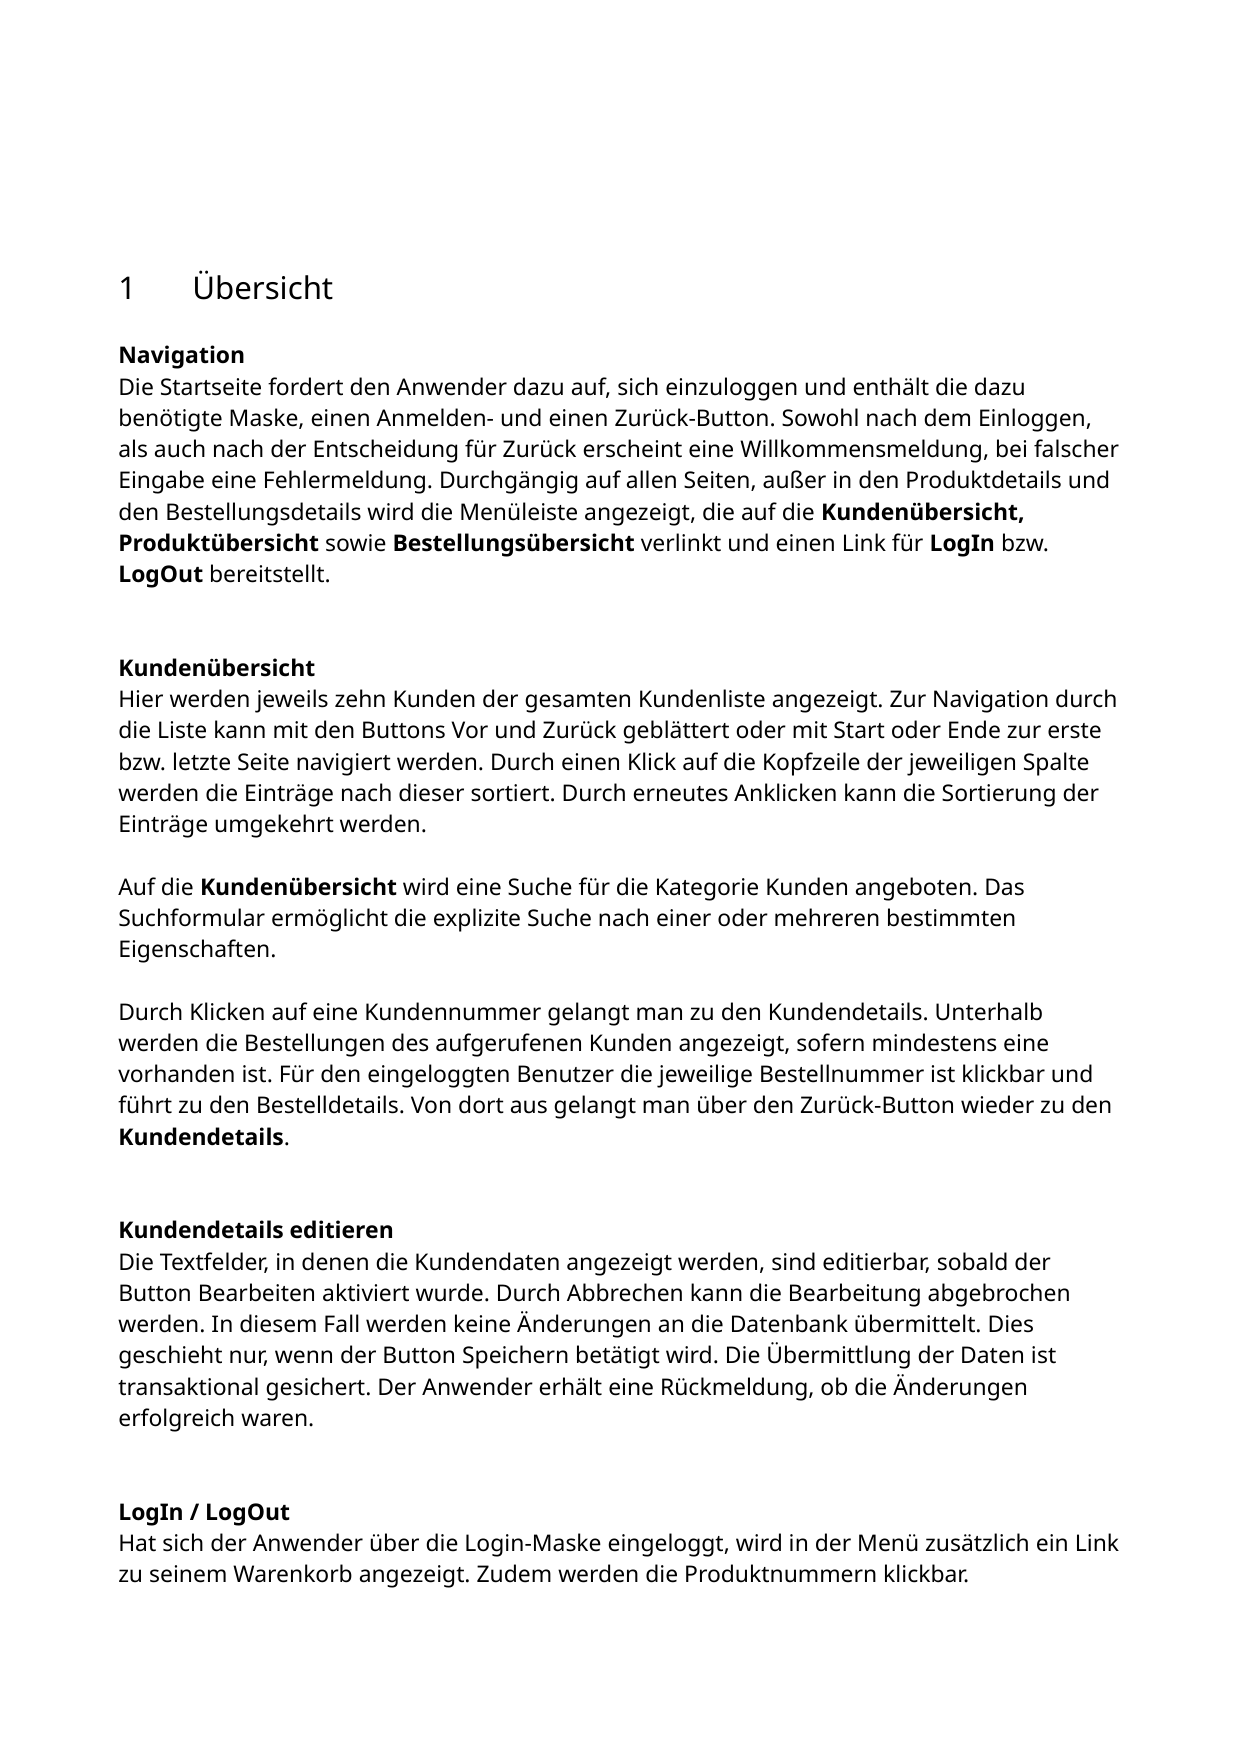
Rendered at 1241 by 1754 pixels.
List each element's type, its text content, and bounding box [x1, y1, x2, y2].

text Navigation [118, 339, 1122, 371]
text Durch Klicken auf eine Kundennummer gelangt man zu den Kundendetails. Unterhalb werden die Bestellungen des aufgerufenen Kunden angezeigt, sofern mindestens eine vorhanden ist. Für den eingeloggten Benutzer die jeweilige Bestellnummer ist klickbar und führt zu den Bestelldetails. Von dort aus gelangt man über den Zurück-Button wieder zu den Kundendetails. [118, 996, 1122, 1152]
text Die Startseite fordert den Anwender dazu auf, sich einzuloggen und enthält die dazu benötigte Maske, einen Anmelden- und einen Zurück-Button. Sowohl nach dem Einloggen, als auch nach der Entscheidung für Zurück erscheint eine Willkommensmeldung, bei falscher Eingabe eine Fehlermeldung. Durchgängig auf allen Seiten, außer in den Produktdetails und den Bestellungsdetails wird die Menüleiste angezeigt, die auf die Kundenübersicht, Produktübersicht sowie Bestellungsübersicht verlinkt und einen Link für LogIn bzw. LogOut bereitstellt. [118, 371, 1122, 589]
text Kundenübersicht [118, 652, 1122, 683]
text Auf die Kundenübersicht wird eine Suche für die Kategorie Kunden angeboten. Das Suchformular ermöglicht die explizite Suche nach einer oder mehreren bestimmten Eigenschaften. [118, 871, 1122, 964]
text 1 Übersicht [118, 266, 1122, 308]
text LogIn / LogOut [118, 1496, 1122, 1527]
text Die Textfelder, in denen die Kundendaten angezeigt werden, sind editierbar, sobald der Button Bearbeiten aktiviert wurde. Durch Abbrechen kann die Bearbeitung abgebrochen werden. In diesem Fall werden keine Änderungen an die Datenbank übermittelt. Dies geschieht nur, wenn der Button Speichern betätigt wird. Die Übermittlung der Daten ist transaktional gesichert. Der Anwender erhält eine Rückmeldung, ob die Änderungen erfolgreich waren. [118, 1246, 1122, 1433]
text Hat sich der Anwender über die Login-Maske eingeloggt, wird in der Menü zusätzlich ein Link zu seinem Warenkorb angezeigt. Zudem werden die Produktnummern klickbar. [118, 1527, 1122, 1589]
text Hier werden jeweils zehn Kunden der gesamten Kundenliste angezeigt. Zur Navigation durch die Liste kann mit den Buttons Vor und Zurück geblättert oder mit Start oder Ende zur erste bzw. letzte Seite navigiert werden. Durch einen Klick auf die Kopfzeile der jeweiligen Spalte werden die Einträge nach dieser sortiert. Durch erneutes Anklicken kann die Sortierung der Einträge umgekehrt werden. [118, 683, 1122, 839]
text Kundendetails editieren [118, 1214, 1122, 1246]
